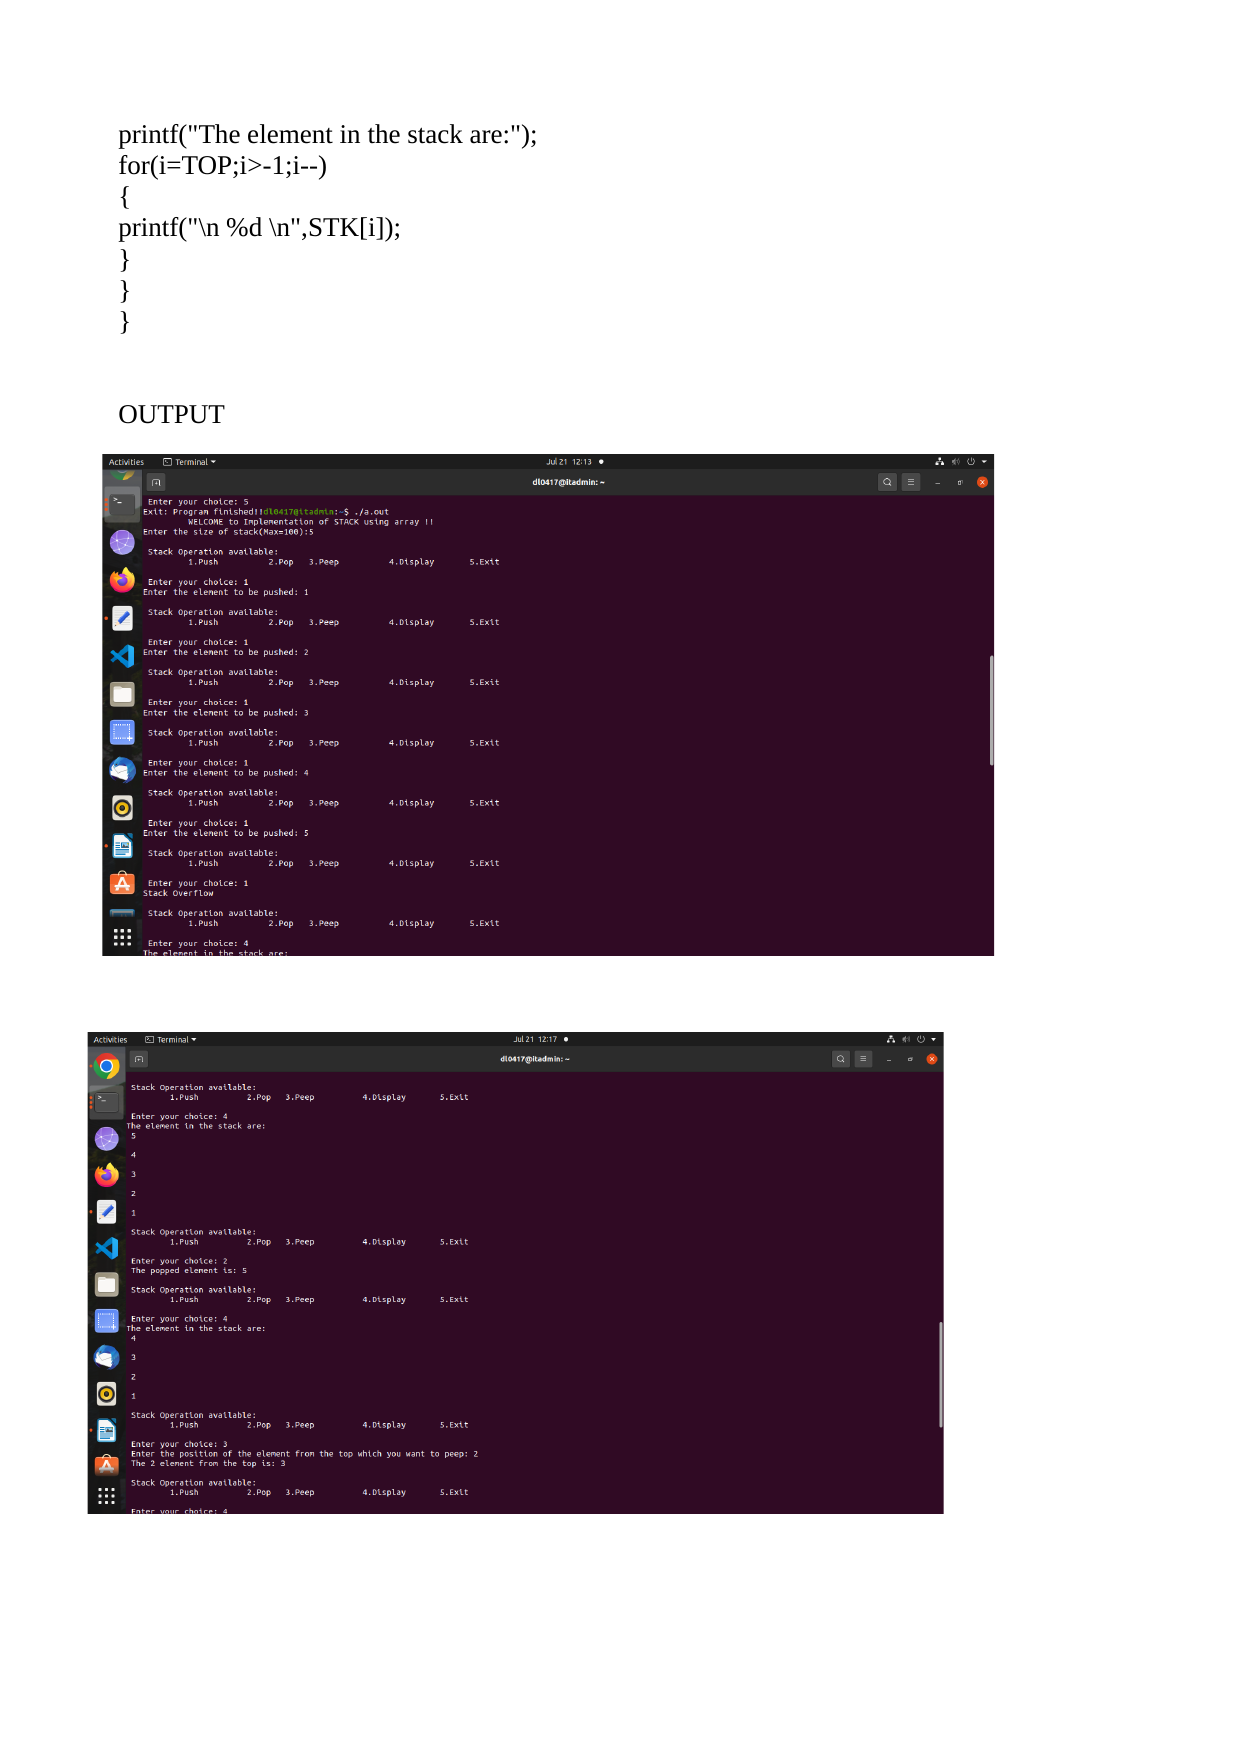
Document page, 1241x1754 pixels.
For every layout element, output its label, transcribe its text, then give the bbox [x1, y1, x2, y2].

picture [87, 1032, 944, 1514]
text printf("The element in the stack are:"); [118, 118, 1122, 149]
text } [118, 274, 1122, 305]
text } [118, 243, 1122, 274]
text } [118, 305, 1122, 336]
text { [118, 180, 1122, 212]
picture [102, 454, 995, 956]
text for(i=TOP;i>-1;i--) [118, 149, 1122, 180]
text OUTPUT [118, 398, 1122, 429]
text printf("\n %d \n",STK[i]); [118, 212, 1122, 243]
